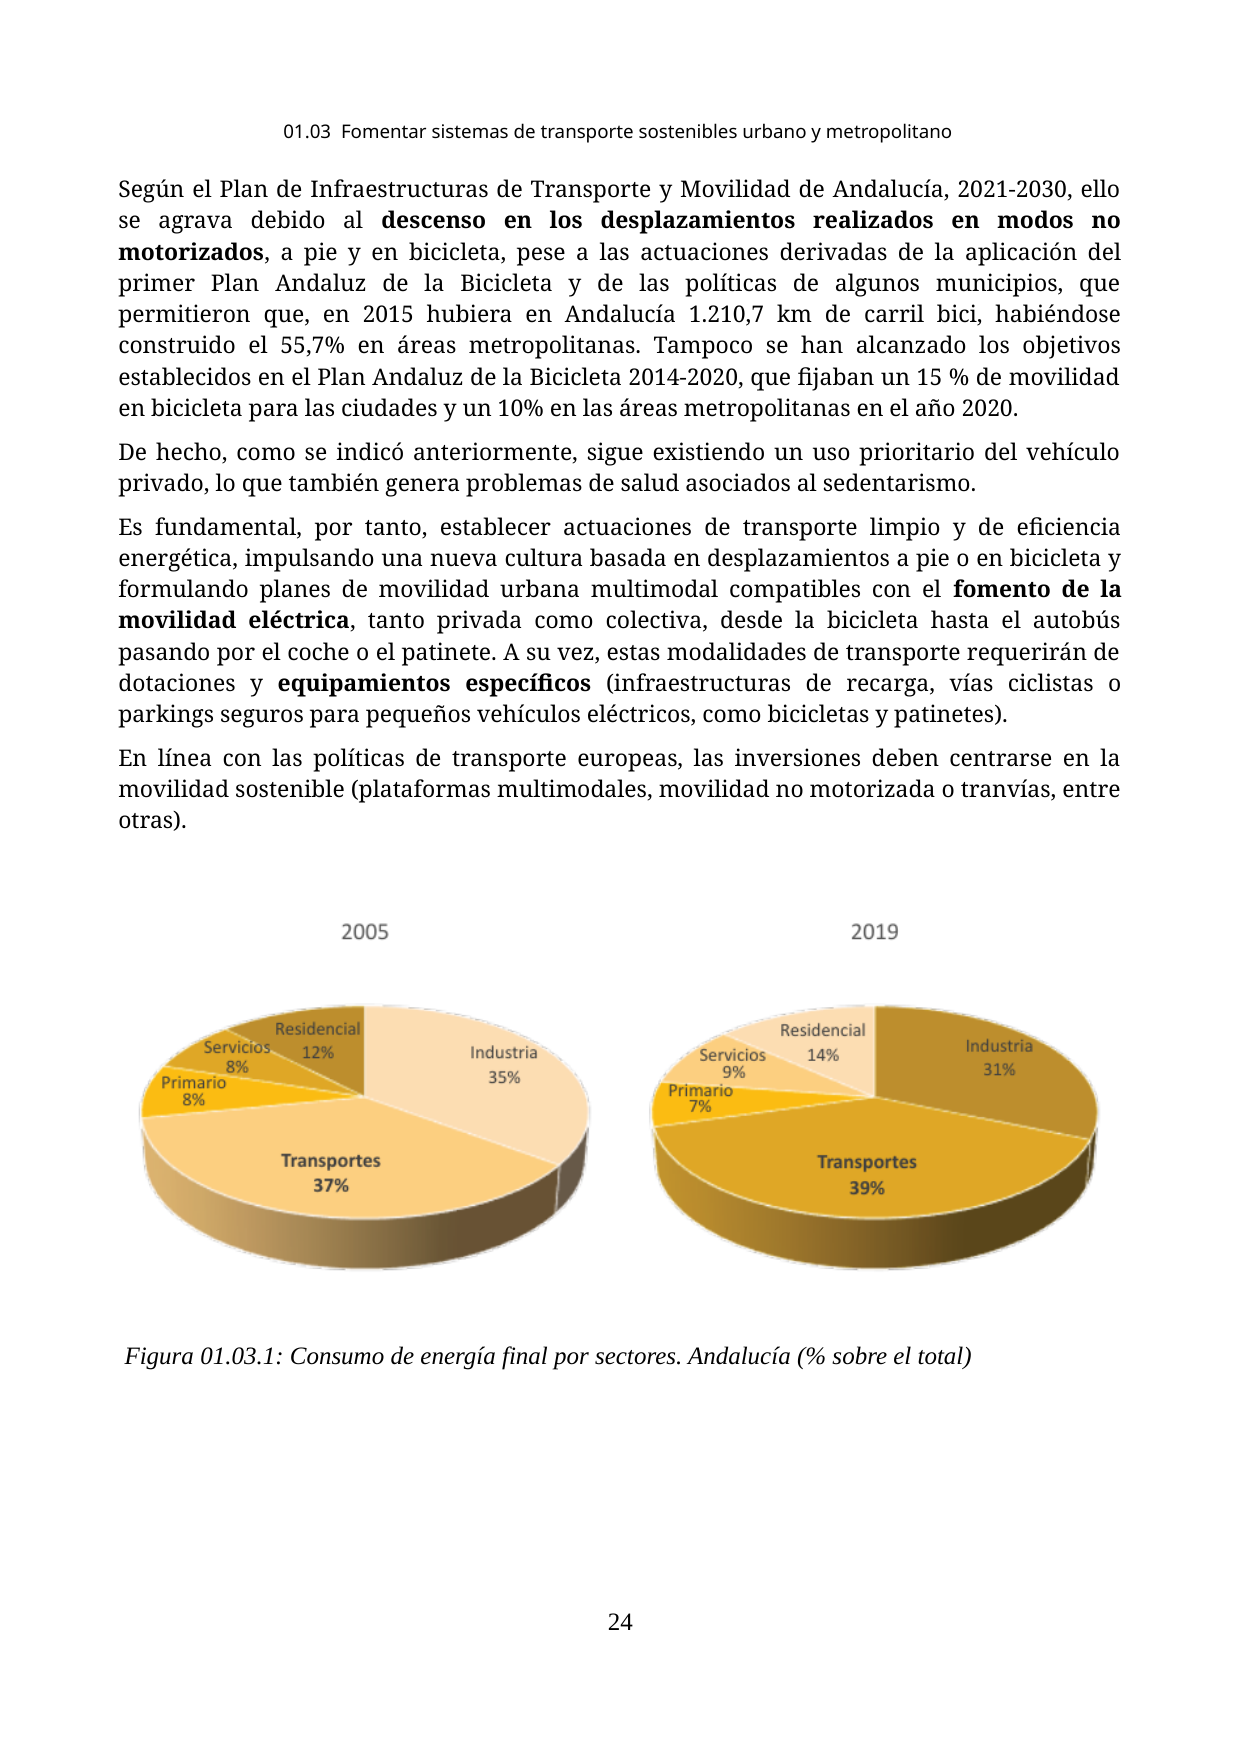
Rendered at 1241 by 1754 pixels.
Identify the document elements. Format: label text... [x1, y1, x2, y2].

text De hecho, como se indicó anteriormente, sigue existiendo un uso prioritario del vehículo privado, lo que también genera problemas de salud asociados al sedentarismo. [118, 436, 1122, 498]
text En línea con las políticas de transporte europeas, las inversiones deben centrarse en la movilidad sostenible (plataformas multimodales, movilidad no motorizada o tranvías, entre otras). [118, 742, 1122, 836]
text Es fundamental, por tanto, establecer actuaciones de transporte limpio y de eficiencia energética, impulsando una nueva cultura basada en desplazamientos a pie o en bicicleta y formulando planes de movilidad urbana multimodal compatibles con el fomento de la movilidad eléctrica, tanto privada como colectiva, desde la bicicleta hasta el autobús pasando por el coche o el patinete. A su vez, estas modalidades de transporte requerirán de dotaciones y equipamientos específicos (infraestructuras de recarga, vías ciclistas o parkings seguros para pequeños vehículos eléctricos, como bicicletas y patinetes). [118, 511, 1122, 729]
text Según el Plan de Infraestructuras de Transporte y Movilidad de Andalucía, 2021-2030, ello se agrava debido al descenso en los desplazamientos realizados en modos no motorizados, a pie y en bicicleta, pese a las actuaciones derivadas de la aplicación del primer Plan Andaluz de la Bicicleta y de las políticas de algunos municipios, que permitieron que, en 2015 hubiera en Andalucía 1.210,7 km de carril bici, habiéndose construido el 55,7% en áreas metropolitanas. Tampoco se han alcanzado los objetivos establecidos en el Plan Andaluz de la Bicicleta 2014-2020, que fijaban un 15 % de movilidad en bicicleta para las ciudades y un 10% en las áreas metropolitanas en el año 2020. [118, 173, 1122, 423]
text Figura 1.3.1: Consumo de energía final por sectores. Andalucía (% sobre el total) [118, 1341, 1122, 1369]
